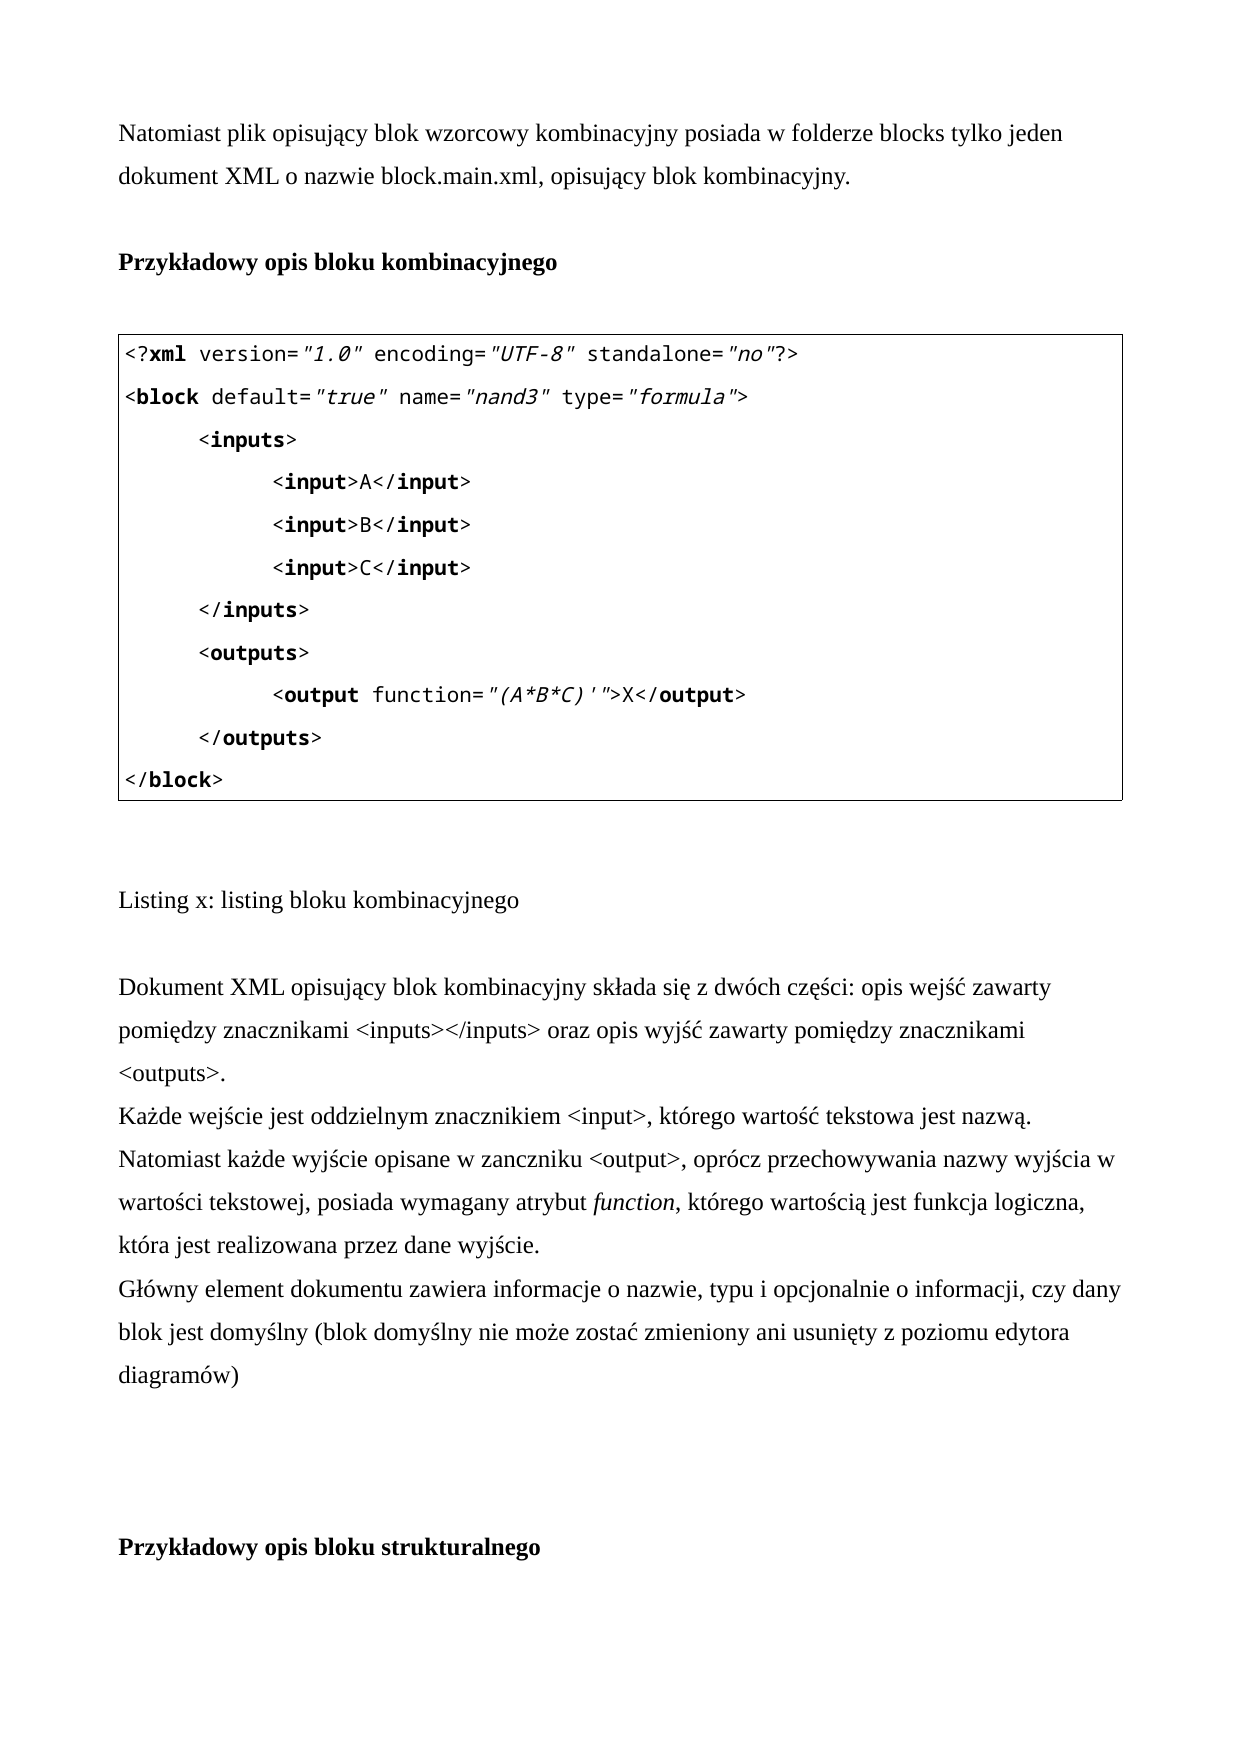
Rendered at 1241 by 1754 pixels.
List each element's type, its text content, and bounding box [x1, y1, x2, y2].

text Listing x: listing bloku kombinacyjnego [118, 886, 1122, 914]
text Główny element dokumentu zawiera informacje o nazwie, typu i opcjonalnie o informacji, czy dany blok jest domyślny (blok domyślny nie może zostać zmieniony ani usunięty z poziomu edytora diagramów) [118, 1274, 1122, 1389]
text Przykładowy opis bloku kombinacyjnego [118, 247, 1122, 276]
text Dokument XML opisujący blok kombinacyjny składa się z dwóch części: opis wejść zawarty pomiędzy znacznikami <inputs></inputs> oraz opis wyjść zawarty pomiędzy znacznikami <outputs>. [118, 972, 1122, 1087]
table_header <?xml version="1.0" encoding="UTF-8" standalone="no"?> <block default="true" name="nand3" type="formula"> <inputs> <input>A</input> <input>B</input> <input>C</input> </inputs> <outputs> <output function="(A*B*C)'">X</output> </outputs> </block> [119, 335, 1122, 800]
text Przykładowy opis bloku strukturalnego [118, 1532, 1122, 1561]
text Natomiast każde wyjście opisane w zanczniku <output>, oprócz przechowywania nazwy wyjścia w wartości tekstowej, posiada wymagany atrybut function, którego wartością jest funkcja logiczna, która jest realizowana przez dane wyjście. [118, 1144, 1122, 1259]
text Natomiast plik opisujący blok wzorcowy kombinacyjny posiada w folderze blocks tylko jeden dokument XML o nazwie block.main.xml, opisujący blok kombinacyjny. [118, 118, 1122, 190]
text Każde wejście jest oddzielnym znacznikiem <input>, którego wartość tekstowa jest nazwą. [118, 1101, 1122, 1130]
